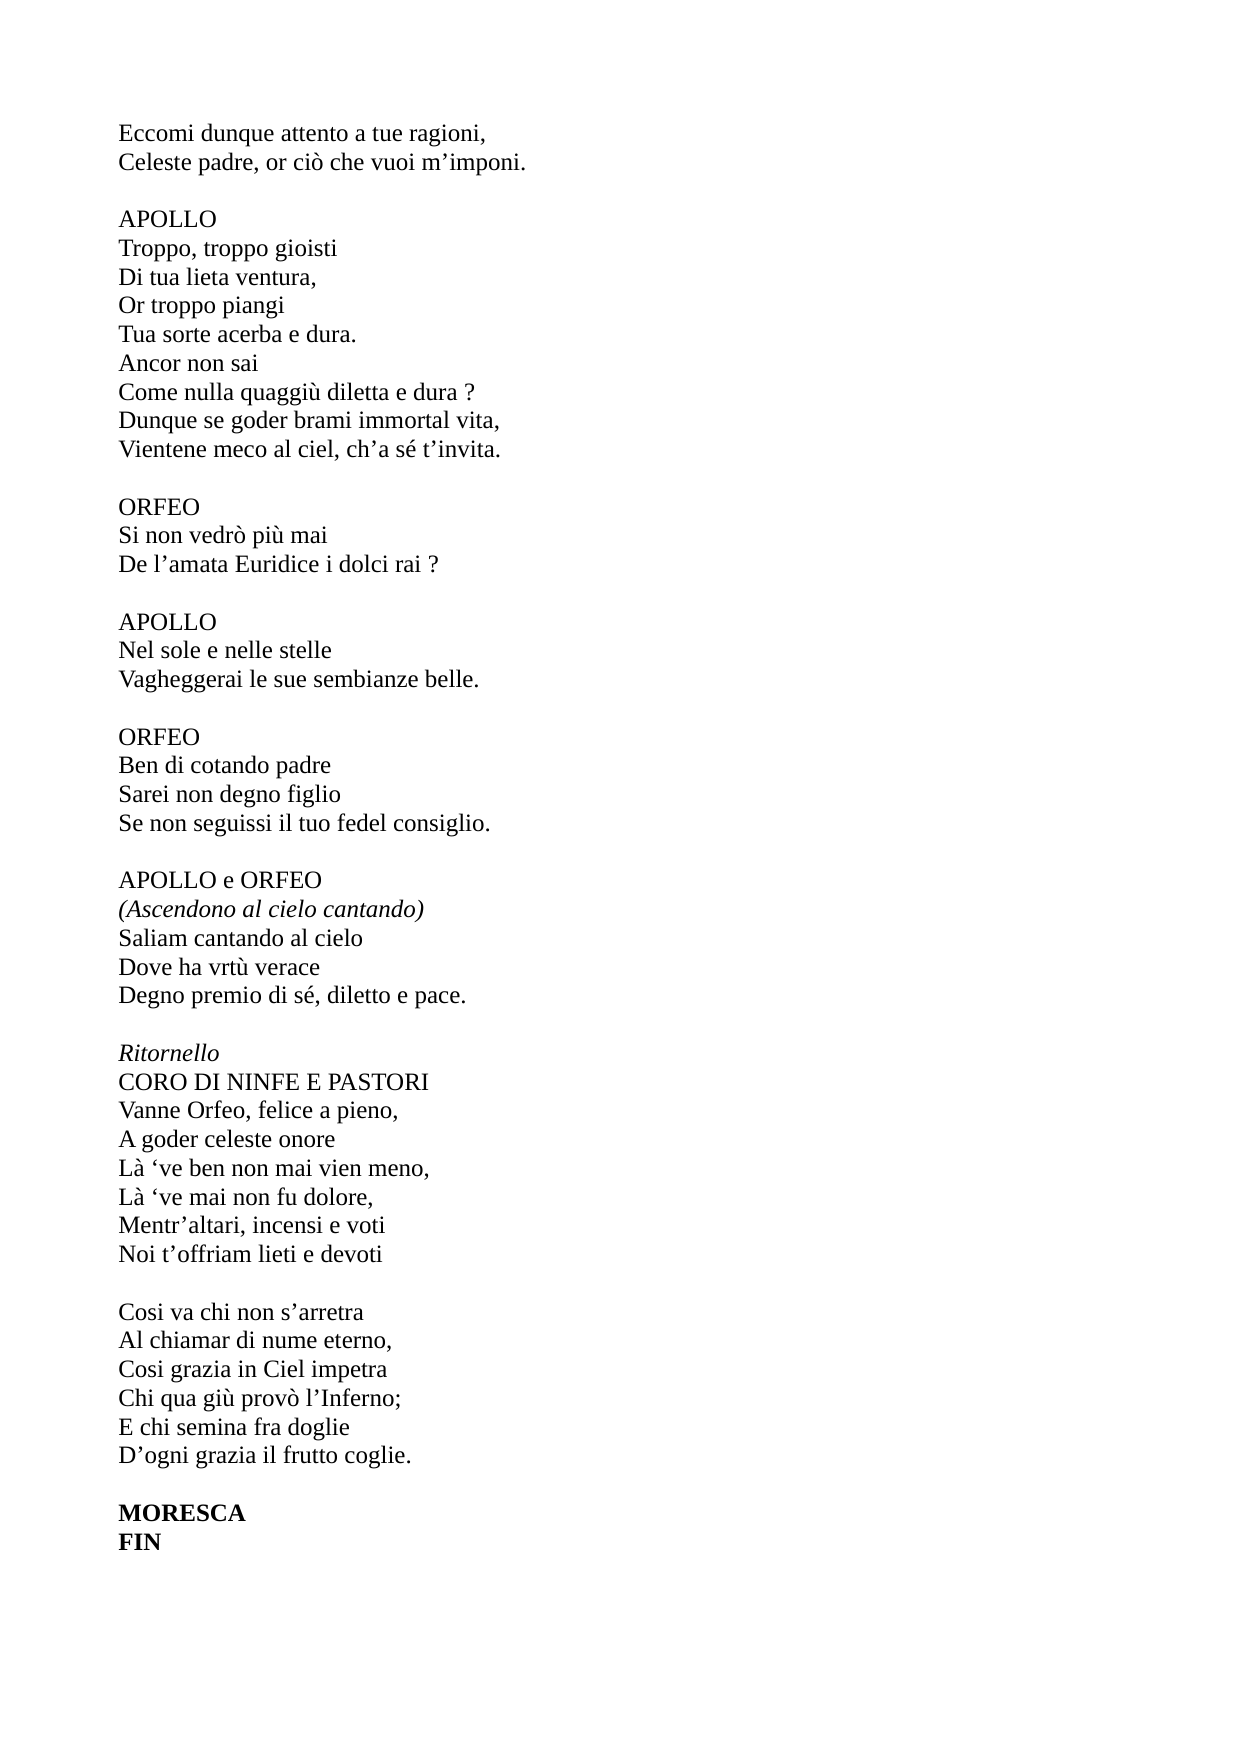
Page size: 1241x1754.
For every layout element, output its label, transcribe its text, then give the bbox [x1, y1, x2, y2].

text Come nulla quaggiù diletta e dura ? [118, 377, 1122, 406]
text Si non vedrò più mai [118, 521, 1122, 549]
text Troppo, troppo gioisti [118, 233, 1122, 262]
text Se non seguissi il tuo fedel consiglio. [118, 808, 1122, 837]
text Dove ha vrtù verace [118, 952, 1122, 981]
text Saliam cantando al cielo [118, 923, 1122, 952]
text Cosi va chi non s’arretra [118, 1297, 1122, 1326]
text FIN [118, 1527, 1122, 1556]
text D’ogni grazia il frutto coglie. [118, 1441, 1122, 1469]
text Ben di cotando padre [118, 751, 1122, 779]
text Vientene meco al ciel, ch’a sé t’invita. [118, 434, 1122, 463]
text MORESCA [118, 1498, 1122, 1527]
text Di tua lieta ventura, [118, 262, 1122, 291]
text ORFEO [118, 722, 1122, 751]
text Vagheggerai le sue sembianze belle. [118, 664, 1122, 693]
text ORFEO [118, 492, 1122, 521]
text Tua sorte acerba e dura. [118, 319, 1122, 348]
text Degno premio di sé, diletto e pace. [118, 981, 1122, 1009]
text Mentr’altari, incensi e voti [118, 1211, 1122, 1239]
text E chi semina fra doglie [118, 1412, 1122, 1441]
text Noi t’offriam lieti e devoti [118, 1239, 1122, 1268]
text (Ascendono al cielo cantando) [118, 894, 1122, 923]
text Vanne Orfeo, felice a pieno, [118, 1096, 1122, 1124]
text Al chiamar di nume eterno, [118, 1326, 1122, 1354]
text De l’amata Euridice i dolci rai ? [118, 549, 1122, 578]
text Là ‘ve mai non fu dolore, [118, 1182, 1122, 1211]
text Chi qua giù provò l’Inferno; [118, 1383, 1122, 1412]
text CORO DI NINFE E PASTORI [118, 1067, 1122, 1096]
text Nel sole e nelle stelle [118, 636, 1122, 664]
text A goder celeste onore [118, 1124, 1122, 1153]
text APOLLO [118, 204, 1122, 233]
text APOLLO e ORFEO [118, 866, 1122, 894]
text Dunque se goder brami immortal vita, [118, 406, 1122, 434]
text APOLLO [118, 607, 1122, 636]
text Or troppo piangi [118, 291, 1122, 319]
text Là ‘ve ben non mai vien meno, [118, 1153, 1122, 1182]
text Eccomi dunque attento a tue ragioni, [118, 118, 1122, 147]
text Sarei non degno figlio [118, 779, 1122, 808]
text Celeste padre, or ciò che vuoi m’imponi. [118, 147, 1122, 176]
text Ancor non sai [118, 348, 1122, 377]
text Cosi grazia in Ciel impetra [118, 1354, 1122, 1383]
text Ritornello [118, 1038, 1122, 1067]
